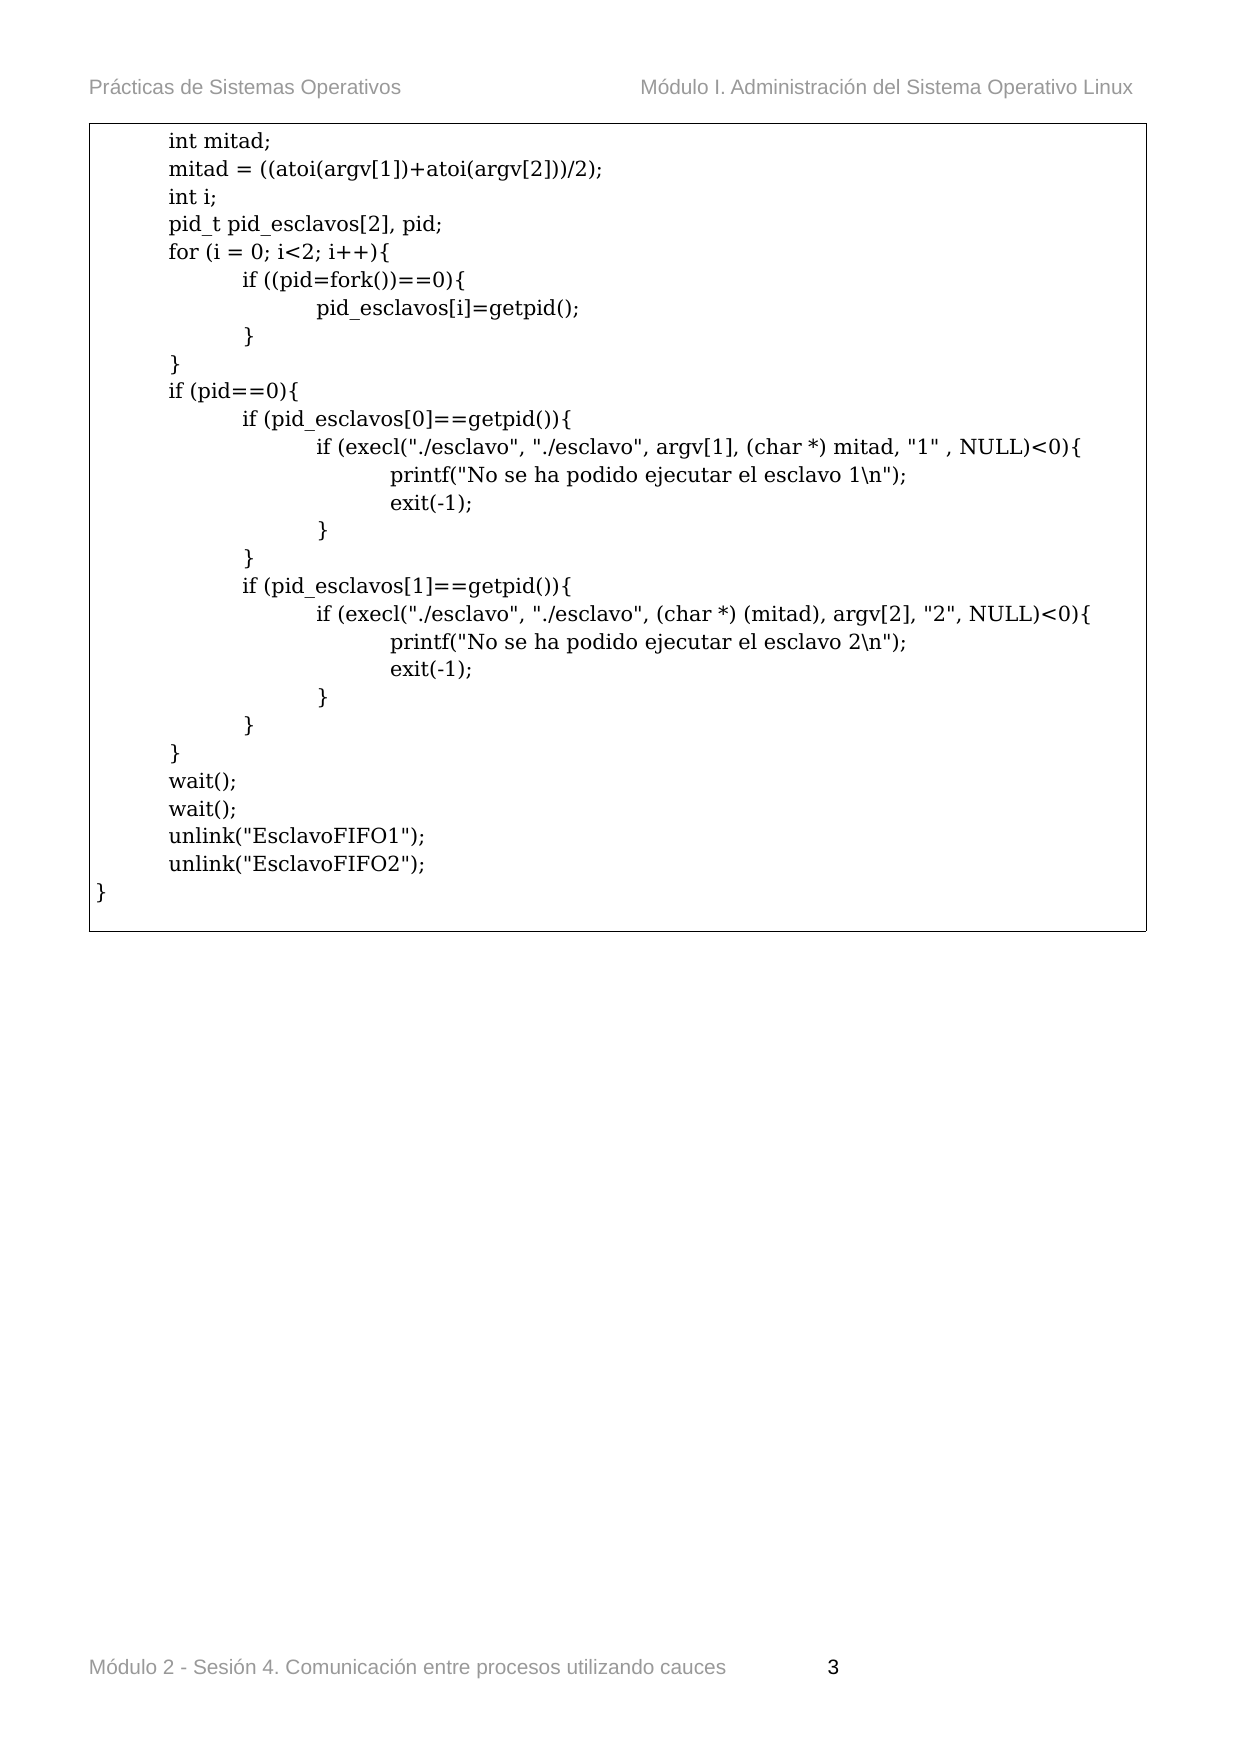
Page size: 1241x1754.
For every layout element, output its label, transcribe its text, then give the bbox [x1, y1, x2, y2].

table_header int mitad; mitad = ((atoi(argv[1])+atoi(argv[2]))/2); int i; pid_t pid_esclavos[2], pid; for (i = 0; i<2; i++){ if ((pid=fork())==0){ pid_esclavos[i]=getpid(); } } if (pid==0){ if (pid_esclavos[0]==getpid()){ if (execl("./esclavo", "./esclavo", argv[1], (char *) mitad, "1" , NULL)<0){ printf("No se ha podido ejecutar el esclavo 1\n"); exit(-1); } } if (pid_esclavos[1]==getpid()){ if (execl("./esclavo", "./esclavo", (char *) (mitad), argv[2], "2", NULL)<0){ printf("No se ha podido ejecutar el esclavo 2\n"); exit(-1); } } } wait(); wait(); unlink("EsclavoFIFO1"); unlink("EsclavoFIFO2"); } [90, 124, 1146, 931]
